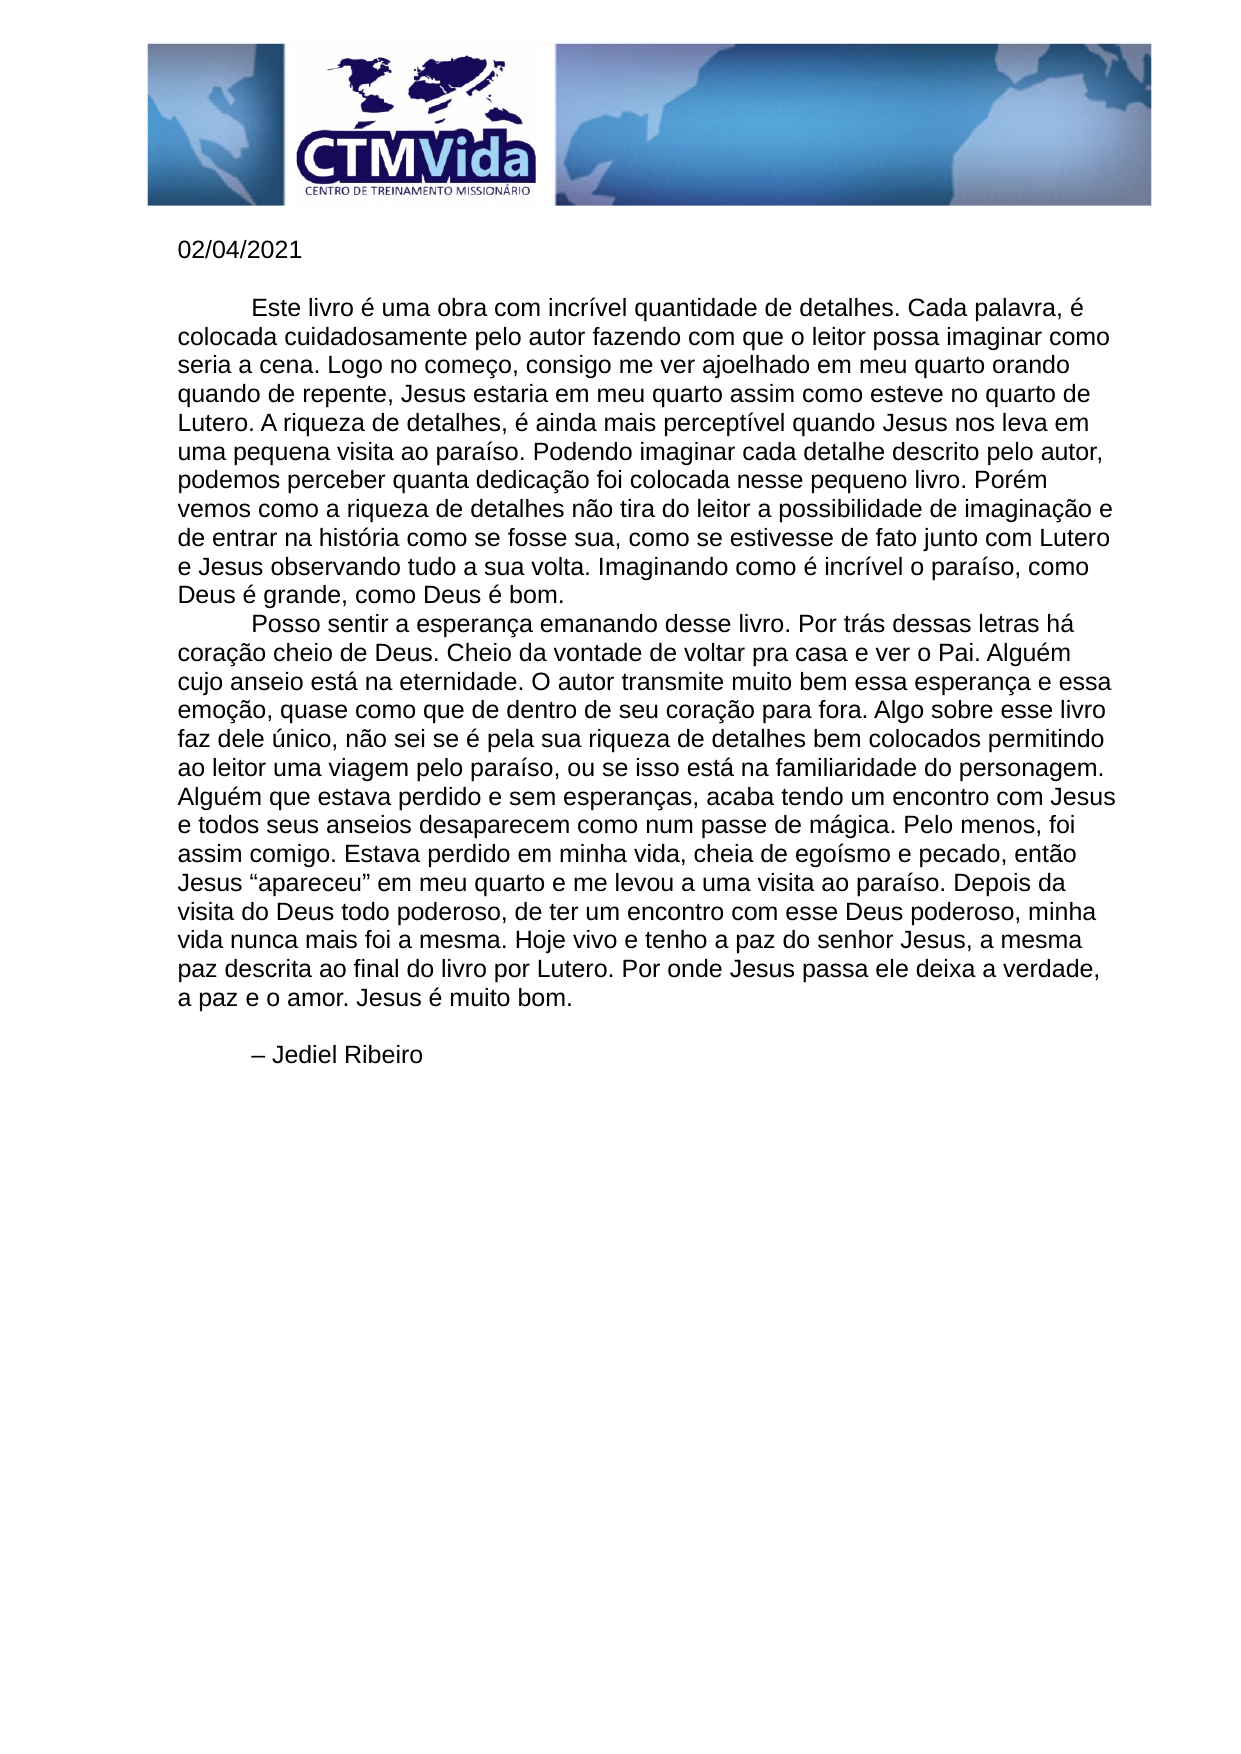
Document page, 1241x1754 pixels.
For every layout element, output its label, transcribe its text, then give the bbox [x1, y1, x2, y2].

text 02/04/2021 [177, 235, 1122, 264]
text Este livro é uma obra com incrível quantidade de detalhes. Cada palavra, é colocada cuidadosamente pelo autor fazendo com que o leitor possa imaginar como seria a cena. Logo no começo, consigo me ver ajoelhado em meu quarto orando quando de repente, Jesus estaria em meu quarto assim como esteve no quarto de Lutero. A riqueza de detalhes, é ainda mais perceptível quando Jesus nos leva em uma pequena visita ao paraíso. Podendo imaginar cada detalhe descrito pelo autor, podemos perceber quanta dedicação foi colocada nesse pequeno livro. Porém vemos como a riqueza de detalhes não tira do leitor a possibilidade de imaginação e de entrar na história como se fosse sua, como se estivesse de fato junto com Lutero e Jesus observando tudo a sua volta. Imaginando como é incrível o paraíso, como Deus é grande, como Deus é bom. [177, 293, 1122, 609]
text – Jediel Ribeiro [177, 1040, 1122, 1069]
text Posso sentir a esperança emanando desse livro. Por trás dessas letras há coração cheio de Deus. Cheio da vontade de voltar pra casa e ver o Pai. Alguém cujo anseio está na eternidade. O autor transmite muito bem essa esperança e essa emoção, quase como que de dentro de seu coração para fora. Algo sobre esse livro faz dele único, não sei se é pela sua riqueza de detalhes bem colocados permitindo ao leitor uma viagem pelo paraíso, ou se isso está na familiaridade do personagem. Alguém que estava perdido e sem esperanças, acaba tendo um encontro com Jesus e todos seus anseios desaparecem como num passe de mágica. Pelo menos, foi assim comigo. Estava perdido em minha vida, cheia de egoísmo e pecado, então Jesus “apareceu” em meu quarto e me levou a uma visita ao paraíso. Depois da visita do Deus todo poderoso, de ter um encontro com esse Deus poderoso, minha vida nunca mais foi a mesma. Hoje vivo e tenho a paz do senhor Jesus, a mesma paz descrita ao final do livro por Lutero. Por onde Jesus passa ele deixa a verdade, a paz e o amor. Jesus é muito bom. [177, 609, 1122, 1012]
picture [147, 43, 1152, 206]
